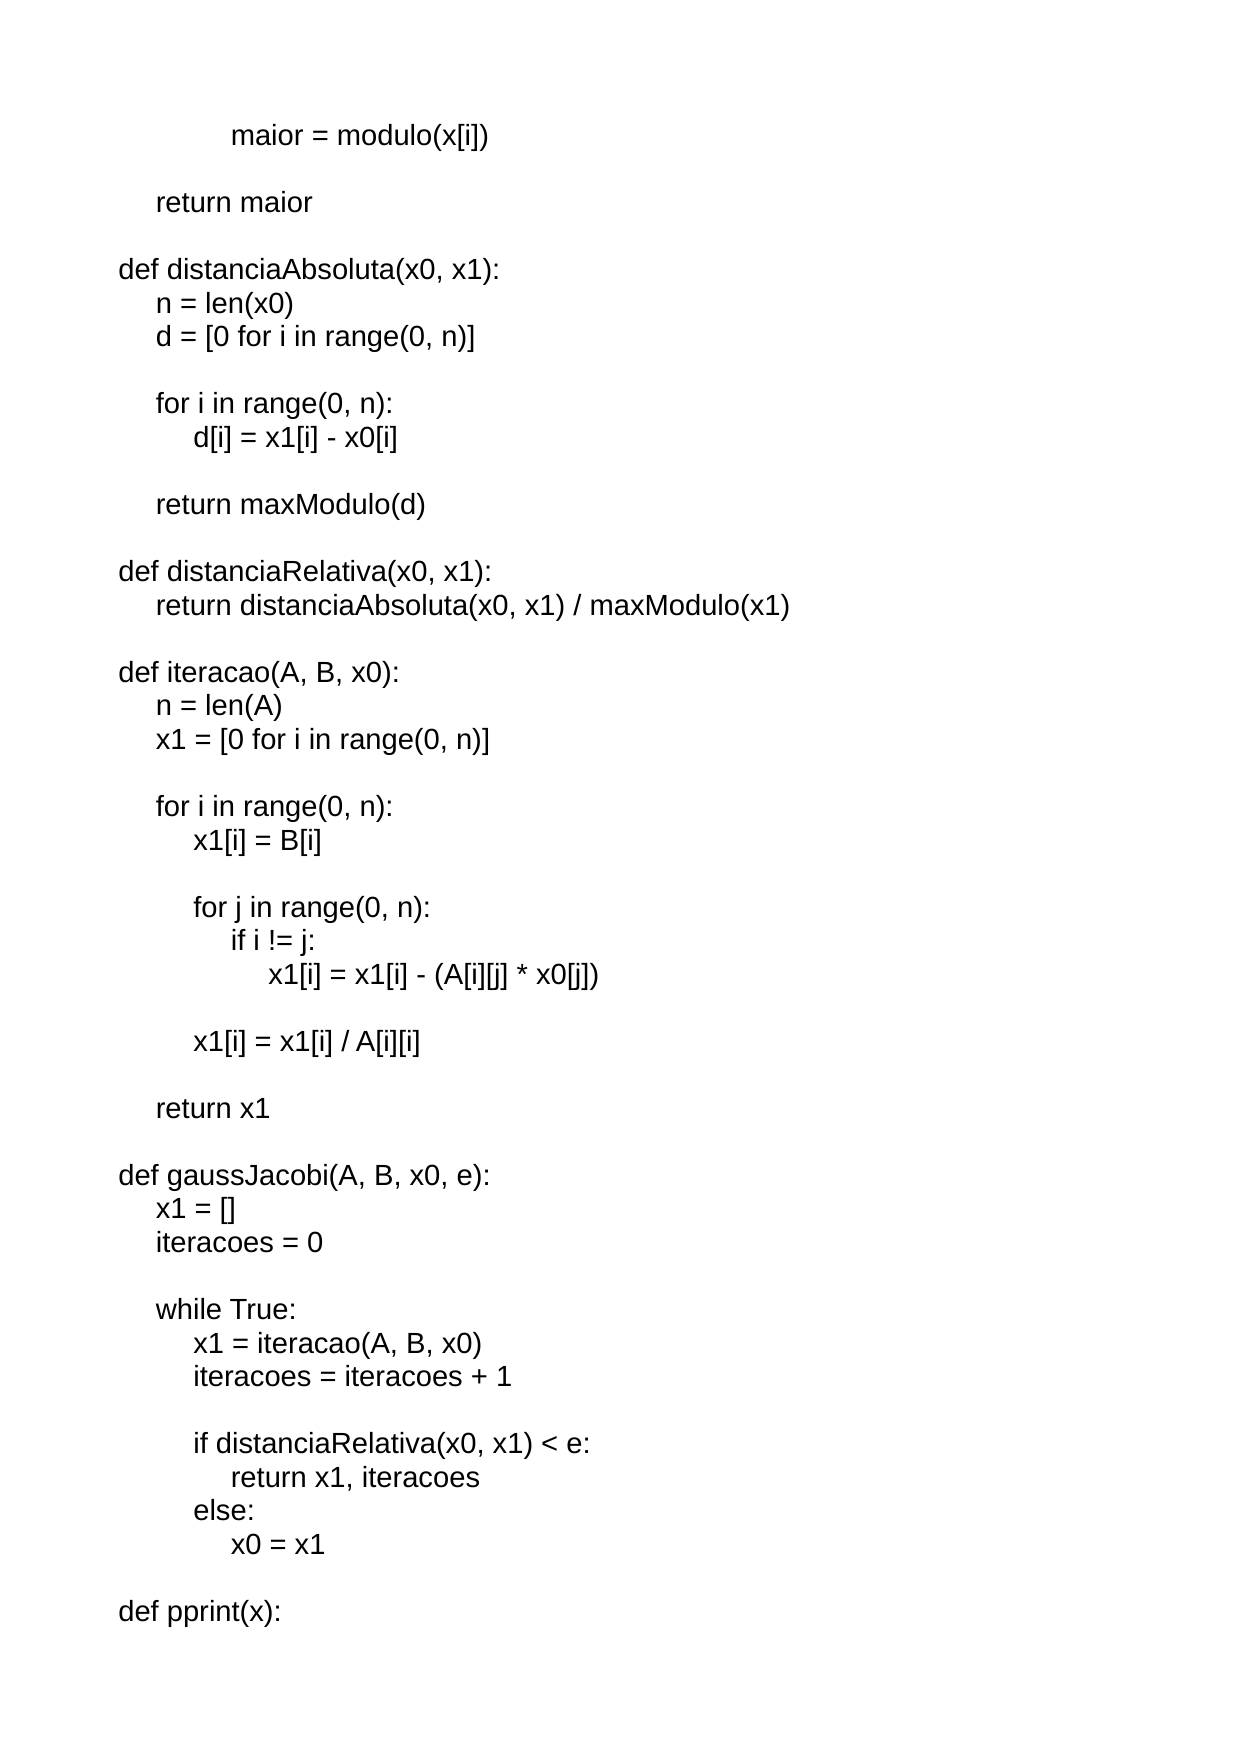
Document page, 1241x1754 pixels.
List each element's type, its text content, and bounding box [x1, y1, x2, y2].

text for i in range(0, n): [118, 386, 1122, 420]
text return distanciaAbsoluta(x0, x1) / maxModulo(x1) [118, 588, 1122, 621]
text def gaussJacobi(A, B, x0, e): [118, 1158, 1122, 1191]
text x1 = [] [118, 1191, 1122, 1225]
text def distanciaAbsoluta(x0, x1): [118, 252, 1122, 286]
text return x1, iteracoes [118, 1460, 1122, 1493]
text for j in range(0, n): [118, 889, 1122, 923]
text if i != j: [118, 923, 1122, 957]
text def iteracao(A, B, x0): [118, 655, 1122, 688]
text x1[i] = B[i] [118, 822, 1122, 856]
text def distanciaRelativa(x0, x1): [118, 554, 1122, 588]
text x1 = [0 for i in range(0, n)] [118, 722, 1122, 755]
text else: [118, 1493, 1122, 1527]
text for i in range(0, n): [118, 789, 1122, 822]
text iteracoes = 0 [118, 1225, 1122, 1258]
text x1[i] = x1[i] - (A[i][j] * x0[j]) [118, 957, 1122, 990]
text def pprint(x): [118, 1594, 1122, 1627]
text n = len(x0) [118, 286, 1122, 319]
text x1 = iteracao(A, B, x0) [118, 1326, 1122, 1359]
text d[i] = x1[i] - x0[i] [118, 420, 1122, 453]
text return maxModulo(d) [118, 487, 1122, 521]
text n = len(A) [118, 688, 1122, 722]
text if distanciaRelativa(x0, x1) < e: [118, 1426, 1122, 1460]
text return x1 [118, 1091, 1122, 1124]
text maior = modulo(x[i]) [118, 118, 1122, 152]
text d = [0 for i in range(0, n)] [118, 319, 1122, 353]
text x1[i] = x1[i] / A[i][i] [118, 1024, 1122, 1057]
text iteracoes = iteracoes + 1 [118, 1359, 1122, 1393]
text x0 = x1 [118, 1527, 1122, 1560]
text return maior [118, 185, 1122, 219]
text while True: [118, 1292, 1122, 1326]
